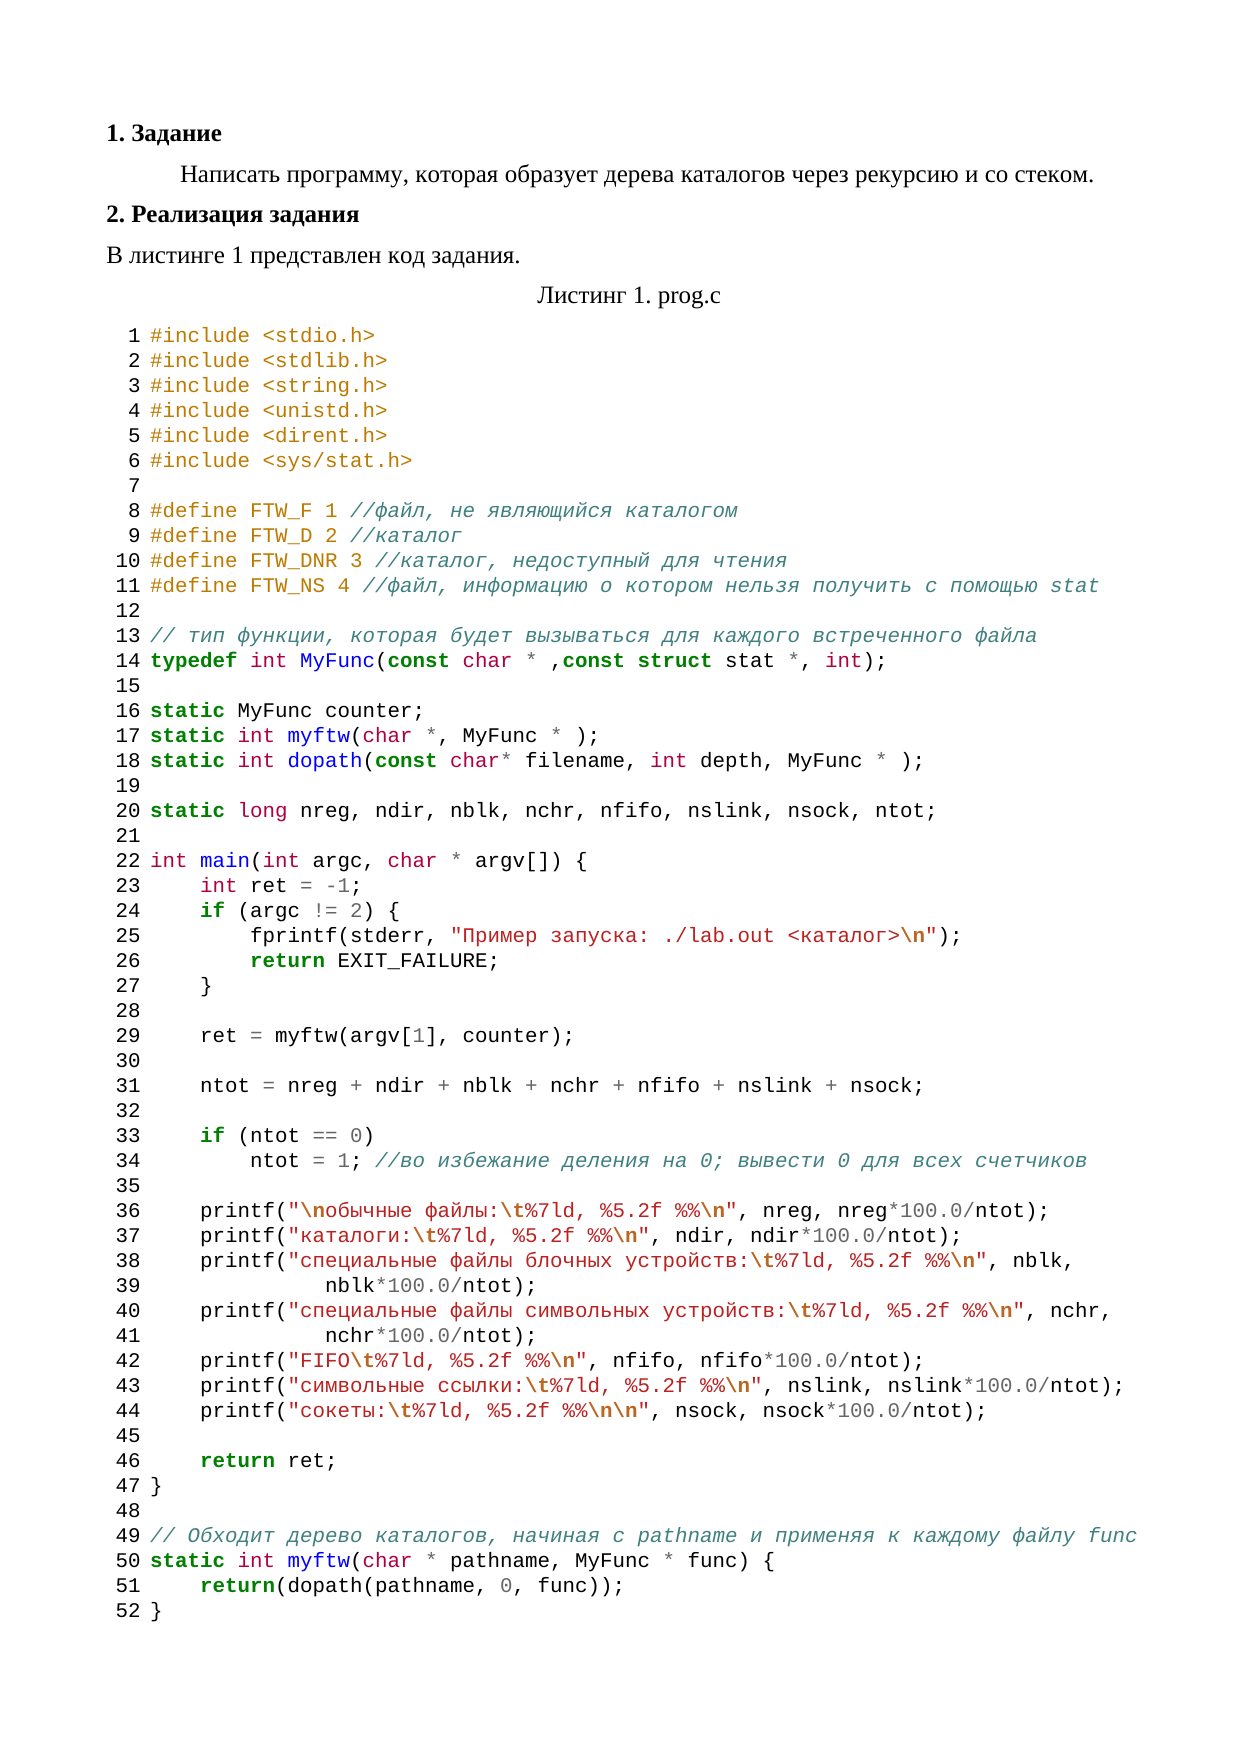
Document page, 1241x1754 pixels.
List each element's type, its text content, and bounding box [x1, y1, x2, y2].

table_header 1 2 3 4 5 6 7 8 9 10 11 12 13 14 15 16 17 18 19 20 21 22 23 24 25 26 27 28 29 30 31 32 33 34 35 36 37 38 39 40 41 42 43 44 45 46 47 48 49 50 51 52 [100, 321, 147, 1627]
text 2. Реализация задания [106, 199, 1152, 228]
text Написать программу, которая образует дерева каталогов через рекурсию и со стеком. [106, 159, 1152, 187]
text 1. Задание [106, 118, 1152, 147]
text Листинг 1. prog.c [106, 281, 1152, 309]
text В листинге 1 представлен код задания. [106, 240, 1152, 269]
table_header #include <stdio.h> #include <stdlib.h> #include <string.h> #include <unistd.h> #include <dirent.h> #include <sys/stat.h> #define FTW_F 1 //файл, не являющийся каталогом #define FTW_D 2 //каталог #define FTW_DNR 3 //каталог, недоступный для чтения #define FTW_NS 4 //файл, информацию о котором нельзя получить с помощью stat // тип функции, которая будет вызываться для каждого встреченного файла typedef int MyFunc(const char * ,const struct stat *, int); static MyFunc counter; static int myftw(char *, MyFunc * ); static int dopath(const char* filename, int depth, MyFunc * ); static long nreg, ndir, nblk, nchr, nfifo, nslink, nsock, ntot; int main(int argc, char * argv[]) { int ret = -1; if (argc != 2) { fprintf(stderr, "Пример запуска: ./lab.out <каталог>\n"); return EXIT_FAILURE; } ret = myftw(argv[1], counter); ntot = nreg + ndir + nblk + nchr + nfifo + nslink + nsock; if (ntot == 0) ntot = 1; //во избежание деления на 0; вывести 0 для всех счетчиков printf("\nобычные файлы:\t%7ld, %5.2f %%\n", nreg, nreg*100.0/ntot); printf("каталоги:\t%7ld, %5.2f %%\n", ndir, ndir*100.0/ntot); printf("специальные файлы блочных устройств:\t%7ld, %5.2f %%\n", nblk, nblk*100.0/ntot); printf("специальные файлы символьных устройств:\t%7ld, %5.2f %%\n", nchr, nchr*100.0/ntot); printf("FIFO\t%7ld, %5.2f %%\n", nfifo, nfifo*100.0/ntot); printf("символьные ссылки:\t%7ld, %5.2f %%\n", nslink, nslink*100.0/ntot); printf("сокеты:\t%7ld, %5.2f %%\n\n", nsock, nsock*100.0/ntot); return ret; } // Обходит дерево каталогов, начиная с pathname и применяя к каждому файлу func static int myftw(char * pathname, MyFunc * func) { return(dopath(pathname, 0, func)); } [147, 321, 1240, 1627]
